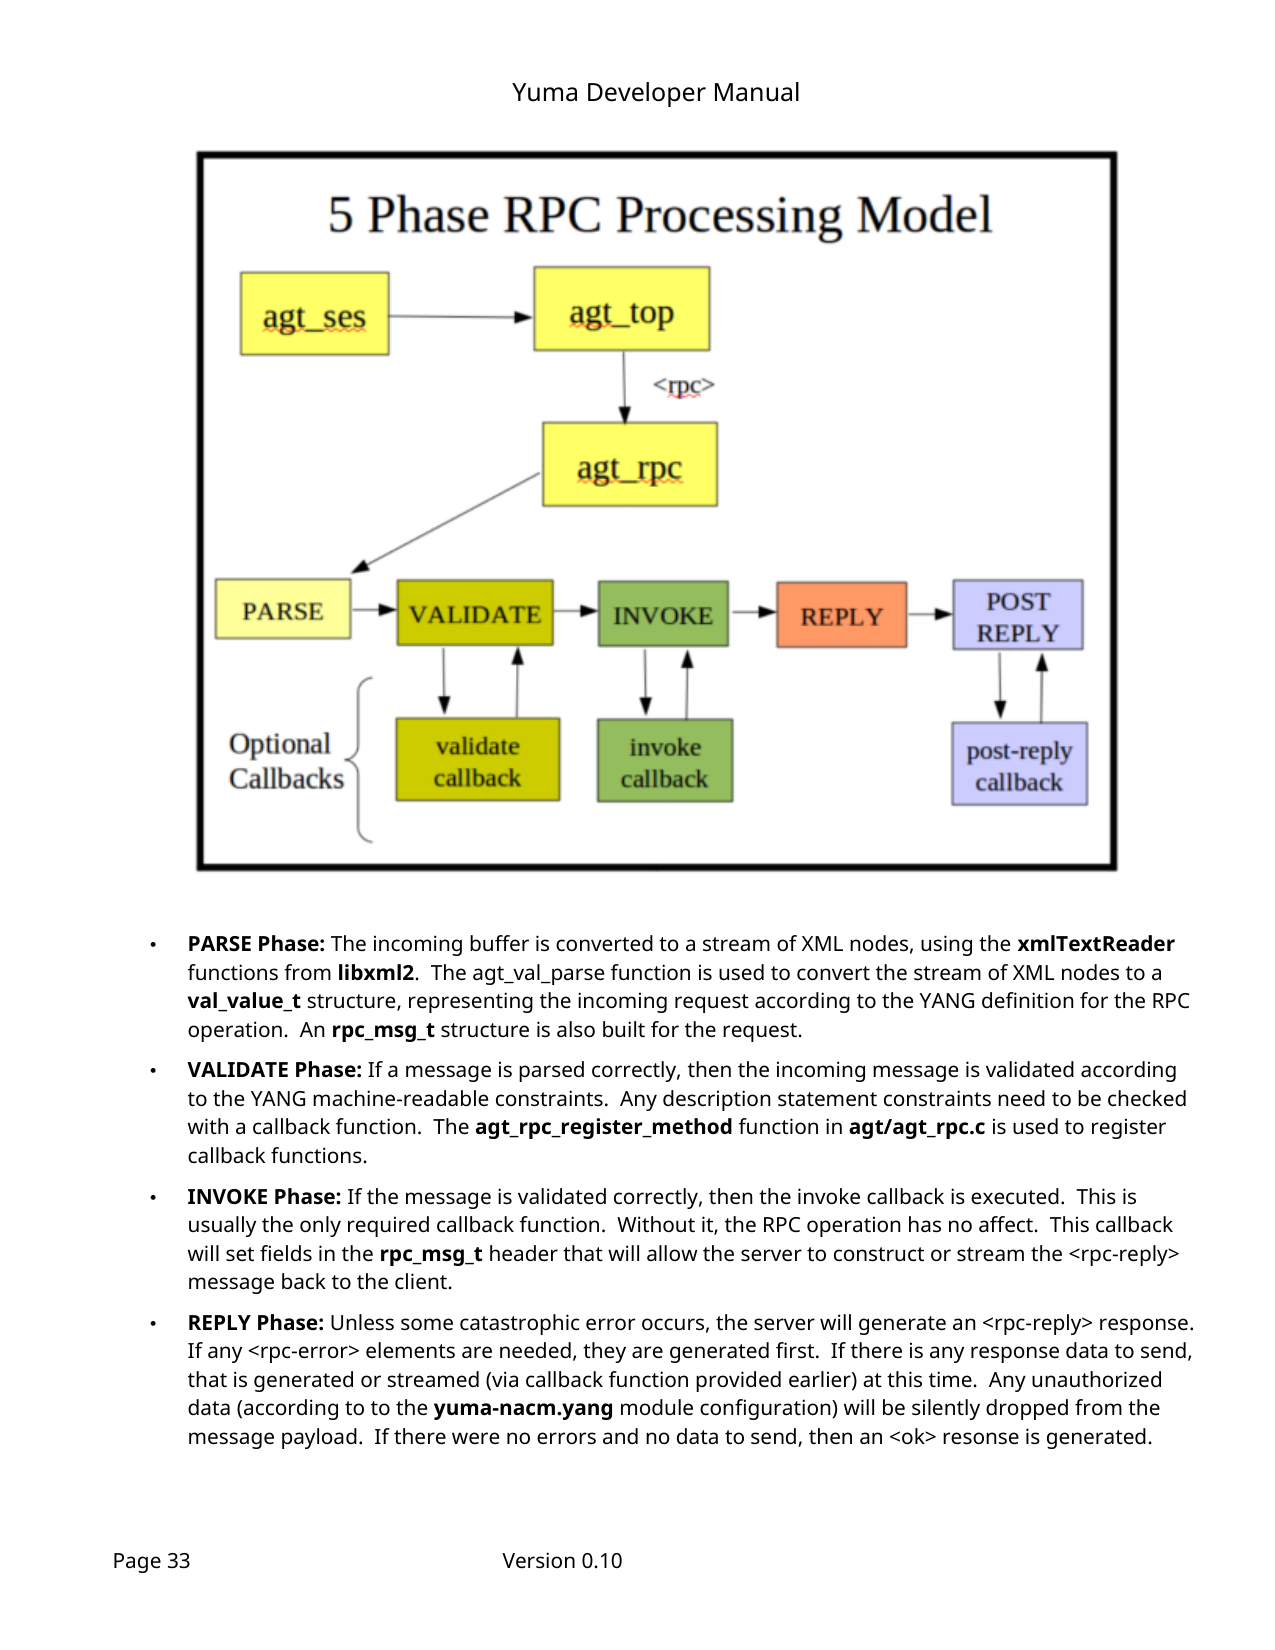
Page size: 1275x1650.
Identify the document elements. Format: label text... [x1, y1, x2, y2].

list PARSE Phase: The incoming buffer is converted to a stream of XML nodes, using the xmlTextReader functions from libxml2. The agt_val_parse function is used to convert the stream of XML nodes to a val_value_t structure, representing the incoming request according to the YANG definition for the RPC operation. An rpc_msg_t structure is also built for the request. [150, 929, 1200, 1043]
picture [171, 138, 1142, 889]
list VALIDATE Phase: If a message is parsed correctly, then the incoming message is validated according to the YANG machine-readable constraints. Any description statement constraints need to be checked with a callback function. The agt_rpc_register_method function in agt/agt_rpc.c is used to register callback functions. [150, 1056, 1200, 1169]
list REPLY Phase: Unless some catastrophic error occurs, the server will generate an <rpc-reply> response. If any <rpc-error> elements are needed, they are generated first. If there is any response data to send, that is generated or streamed (via callback function provided earlier) at this time. Any unauthorized data (according to to the yuma-nacm.yang module configuration) will be silently dropped from the message payload. If there were no errors and no data to send, then an <ok> resonse is generated. [150, 1308, 1200, 1450]
list INVOKE Phase: If the message is validated correctly, then the invoke callback is executed. This is usually the only required callback function. Without it, the RPC operation has no affect. This callback will set fields in the rpc_msg_t header that will allow the server to construct or stream the <rpc-reply> message back to the client. [150, 1182, 1200, 1296]
